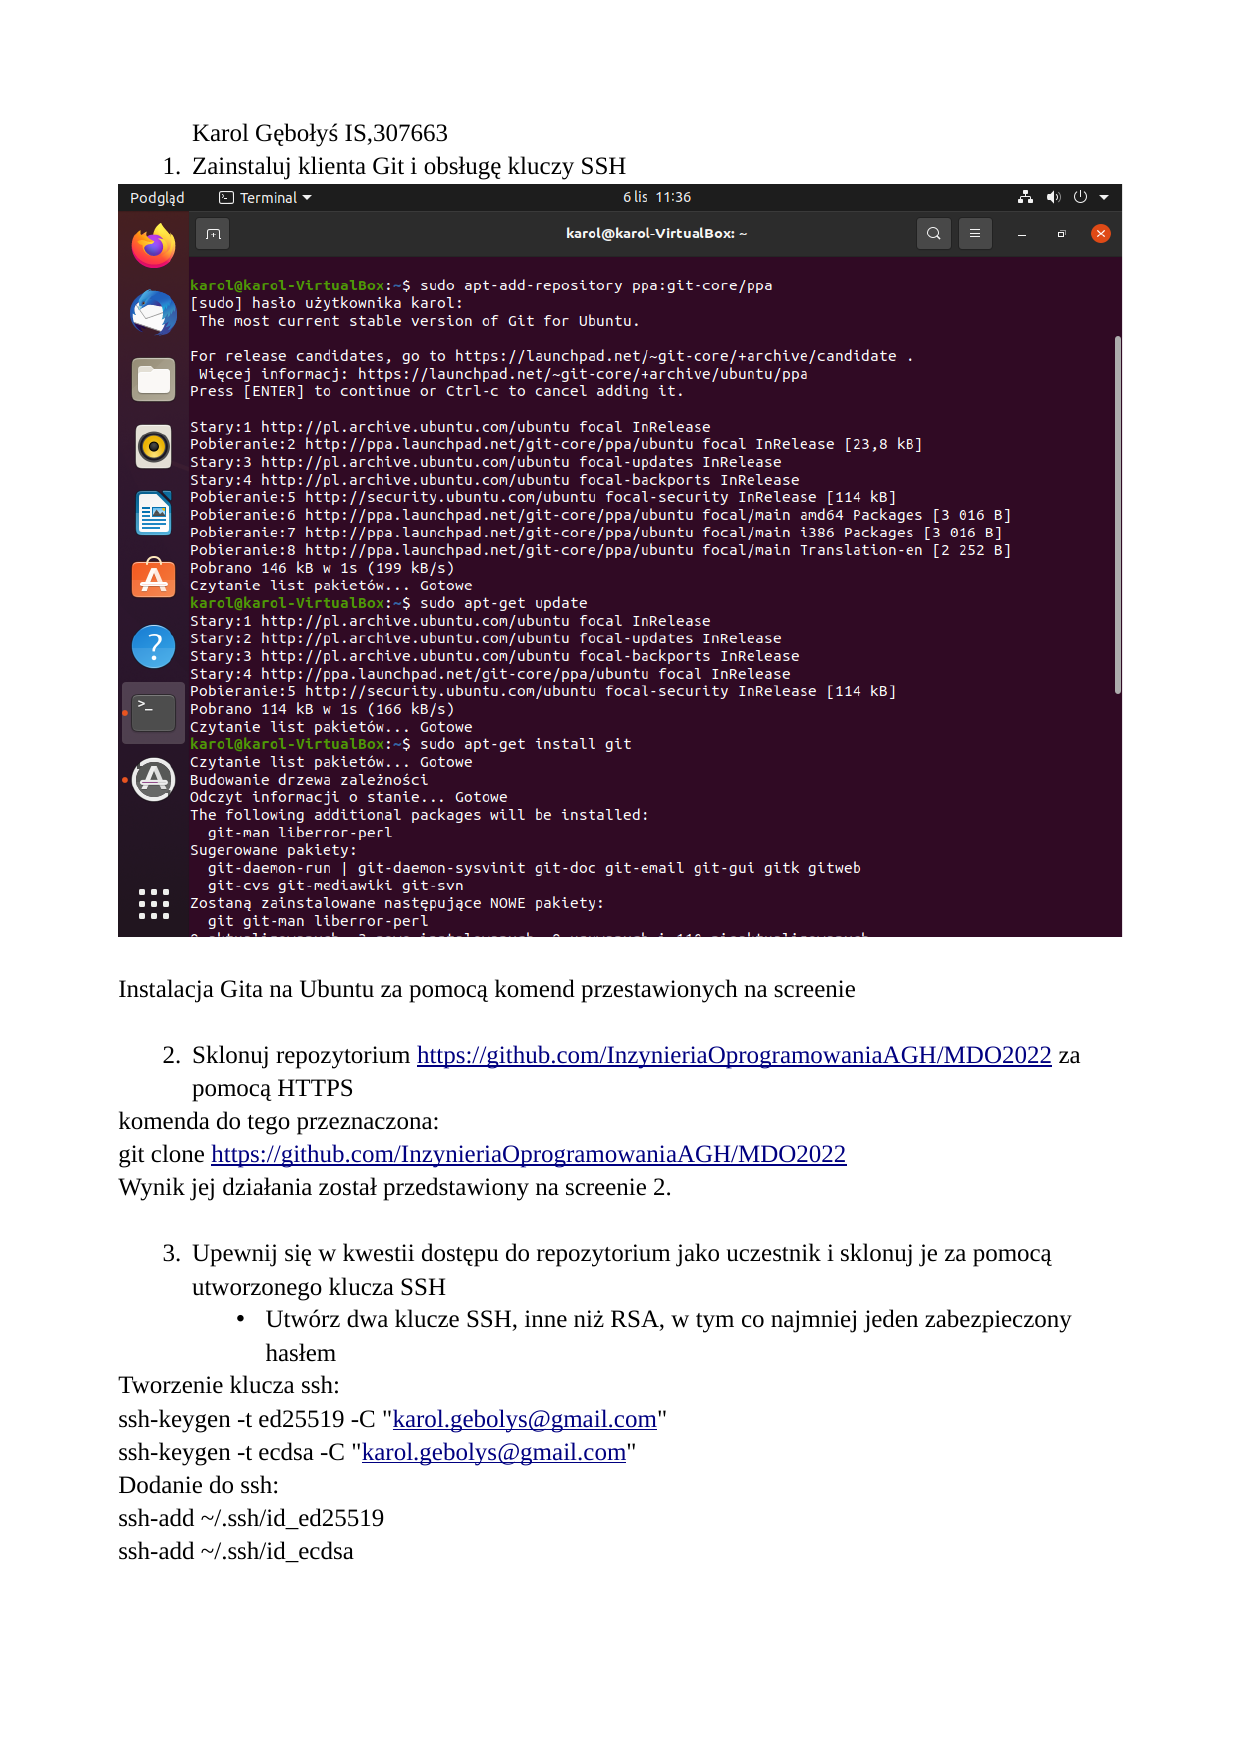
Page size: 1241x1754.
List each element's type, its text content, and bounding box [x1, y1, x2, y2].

text ssh-keygen -t ed25519 -C "karol.gebolys@gmail.com" [118, 1404, 1122, 1432]
list Utwórz dwa klucze SSH, inne niż RSA, w tym co najmniej jeden zabezpieczony hasłem [236, 1304, 1122, 1366]
list Sklonuj repozytorium https://github.com/InzynieriaOprogramowaniaAGH/MDO2022 za pomocą HTTPS [162, 1040, 1122, 1102]
picture [118, 184, 1123, 937]
text ssh-add ~/.ssh/id_ecdsa [118, 1536, 1122, 1564]
text Wynik jej działania został przedstawiony na screenie 2. [118, 1172, 1122, 1201]
text ssh-keygen -t ecdsa -C "karol.gebolys@gmail.com" [118, 1437, 1122, 1465]
list Upewnij się w kwestii dostępu do repozytorium jako uczestnik i sklonuj je za pomocą utworzonego klucza SSH [162, 1238, 1122, 1300]
list Karol Gębołyś IS,307663 [162, 118, 1122, 147]
text Dodanie do ssh: [118, 1470, 1122, 1498]
list Zainstaluj klienta Git i obsługę kluczy SSH [162, 151, 1122, 180]
text komenda do tego przeznaczona: [118, 1106, 1122, 1135]
text Tworzenie klucza ssh: [118, 1371, 1122, 1399]
text ssh-add ~/.ssh/id_ed25519 [118, 1503, 1122, 1531]
text Instalacja Gita na Ubuntu za pomocą komend przestawionych na screenie [118, 974, 1122, 1003]
text git clone https://github.com/InzynieriaOprogramowaniaAGH/MDO2022 [118, 1139, 1122, 1168]
